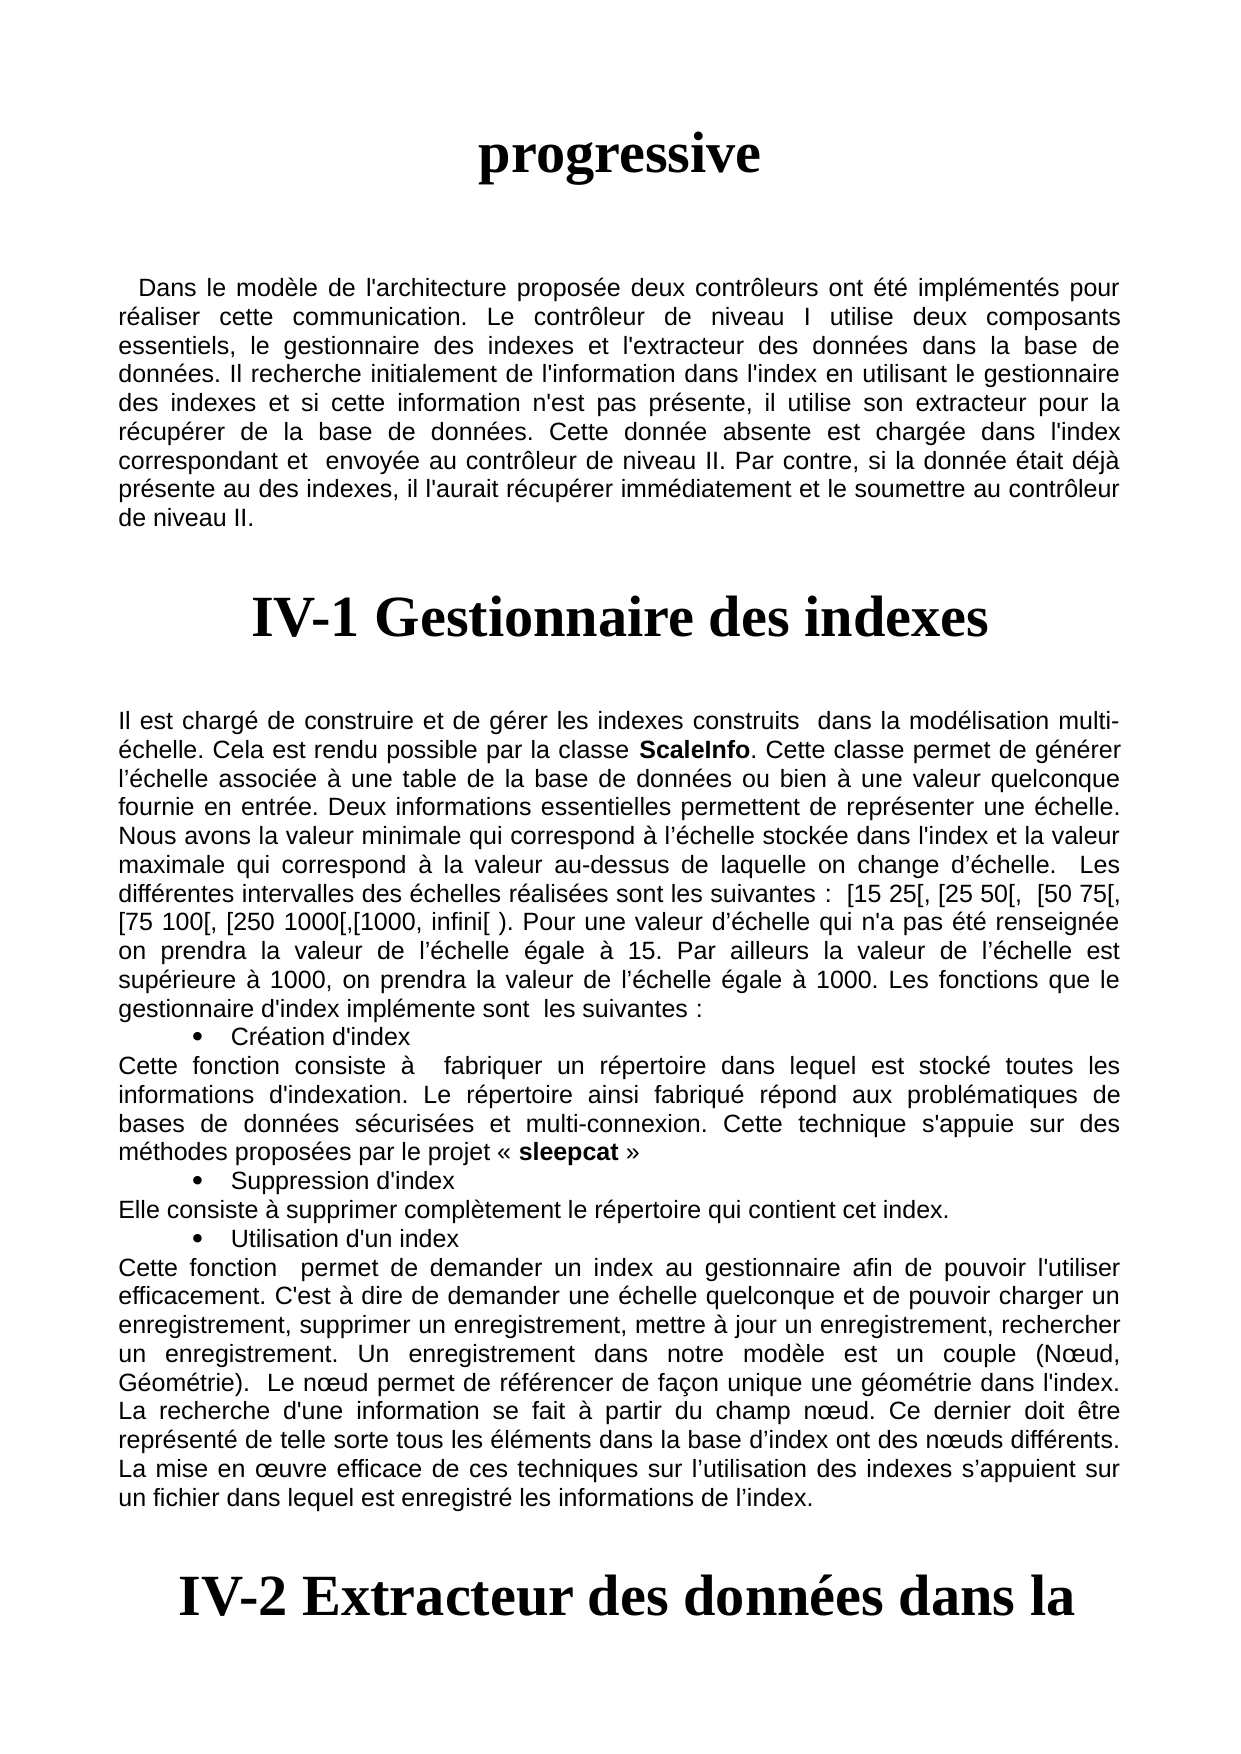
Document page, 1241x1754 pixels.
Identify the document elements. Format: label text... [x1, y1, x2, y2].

list Suppression d'index [193, 1166, 1122, 1195]
text Cette fonction permet de demander un index au gestionnaire afin de pouvoir l'utiliser efficacement. C'est à dire de demander une échelle quelconque et de pouvoir charger un enregistrement, supprimer un enregistrement, mettre à jour un enregistrement, rechercher un enregistrement. Un enregistrement dans notre modèle est un couple (Nœud, Géométrie). Le nœud permet de référencer de façon unique une géométrie dans l'index. La recherche d'une information se fait à partir du champ nœud. Ce dernier doit être représenté de telle sorte tous les éléments dans la base d’index ont des nœuds différents. La mise en œuvre efficace de ces techniques sur l’utilisation des indexes s’appuient sur un fichier dans lequel est enregistré les informations de l’index. [118, 1253, 1122, 1511]
list Utilisation d'un index [193, 1224, 1122, 1253]
list Création d'index [193, 1022, 1122, 1051]
text Elle consiste à supprimer complètement le répertoire qui contient cet index. [118, 1195, 1122, 1224]
text Cette fonction consiste à fabriquer un répertoire dans lequel est stocké toutes les informations d'indexation. Le répertoire ainsi fabriqué répond aux problématiques de bases de données sécurisées et multi-connexion. Cette technique s'appuie sur des méthodes proposées par le projet « sleepcat » [118, 1051, 1122, 1166]
subtitle progressive [118, 118, 1122, 185]
text Dans le modèle de l'architecture proposée deux contrôleurs ont été implémentés pour réaliser cette communication. Le contrôleur de niveau I utilise deux composants essentiels, le gestionnaire des indexes et l'extracteur des données dans la base de données. Il recherche initialement de l'information dans l'index en utilisant le gestionnaire des indexes et si cette information n'est pas présente, il utilise son extracteur pour la récupérer de la base de données. Cette donnée absente est chargée dans l'index correspondant et envoyée au contrôleur de niveau II. Par contre, si la donnée était déjà présente au des indexes, il l'aurait récupérer immédiatement et le soumettre au contrôleur de niveau II. [118, 273, 1122, 532]
text IV-2 Extracteur des données dans la [118, 1561, 1122, 1628]
text Il est chargé de construire et de gérer les indexes construits dans la modélisation multi-échelle. Cela est rendu possible par la classe ScaleInfo. Cette classe permet de générer l’échelle associée à une table de la base de données ou bien à une valeur quelconque fournie en entrée. Deux informations essentielles permettent de représenter une échelle. Nous avons la valeur minimale qui correspond à l’échelle stockée dans l'index et la valeur maximale qui correspond à la valeur au-dessus de laquelle on change d’échelle. Les différentes intervalles des échelles réalisées sont les suivantes : [15 25[, [25 50[, [50 75[, [75 100[, [250 1000[,[1000, infini[ ). Pour une valeur d’échelle qui n'a pas été renseignée on prendra la valeur de l’échelle égale à 15. Par ailleurs la valeur de l’échelle est supérieure à 1000, on prendra la valeur de l’échelle égale à 1000. Les fonctions que le gestionnaire d'index implémente sont les suivantes : [118, 706, 1122, 1022]
text IV-1 Gestionnaire des indexes [118, 581, 1122, 648]
